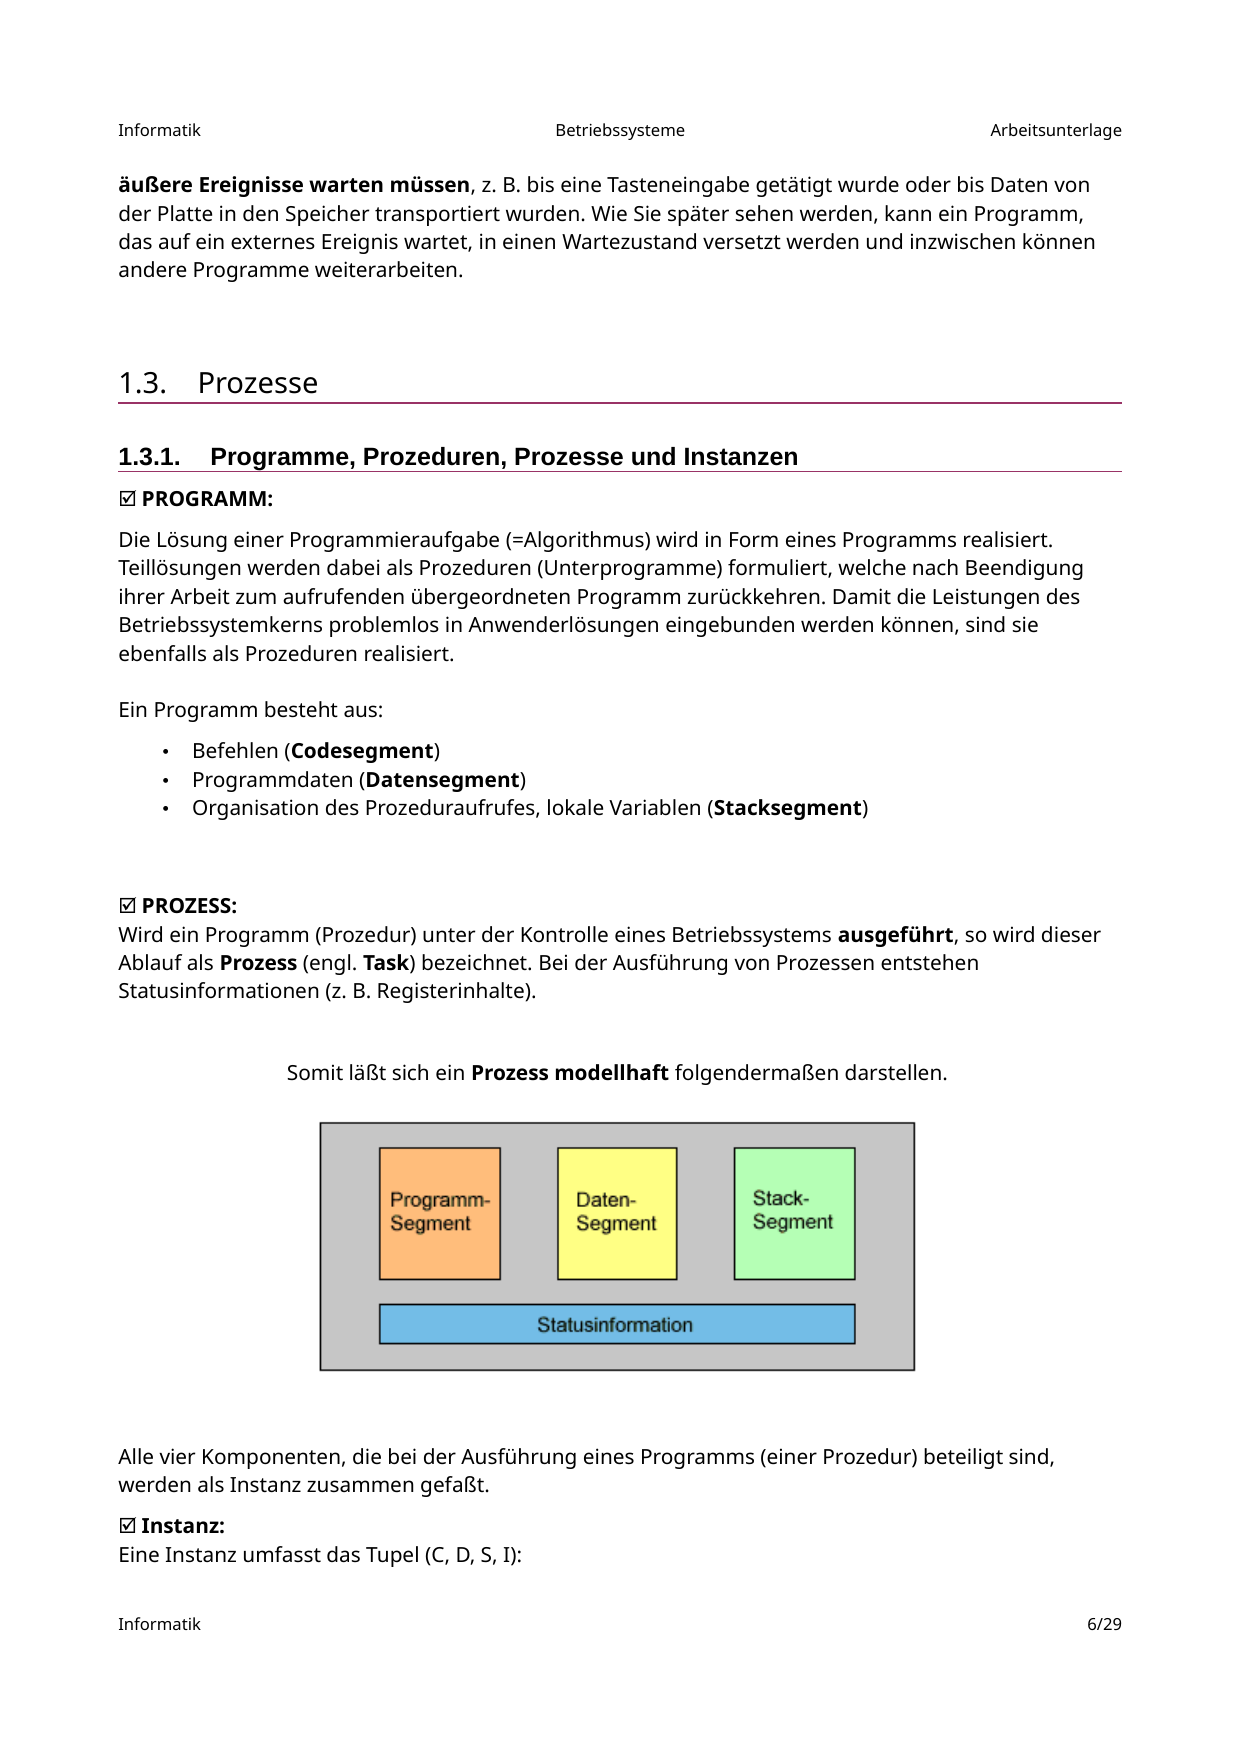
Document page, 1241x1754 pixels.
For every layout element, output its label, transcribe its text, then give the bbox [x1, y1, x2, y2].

list PROZESS: [118, 891, 1122, 920]
subtitle Programme, Prozeduren, Prozesse und Instanzen [118, 442, 1122, 471]
list PROGRAMM: [118, 484, 1122, 512]
text Die Lösung einer Programmieraufgabe (=Algorithmus) wird in Form eines Programms realisiert. Teillösungen werden dabei als Prozeduren (Unterprogramme) formuliert, welche nach Beendigung ihrer Arbeit zum aufrufenden übergeordneten Programm zurückkehren. Damit die Leistungen des Betriebssystemkerns problemlos in Anwenderlösungen eingebunden werden können, sind sie ebenfalls als Prozeduren realisiert. Ein Programm besteht aus: [118, 525, 1122, 724]
list Instanz: [118, 1511, 1122, 1540]
picture [284, 1099, 956, 1401]
text äußere Ereignisse warten müssen, z. B. bis eine Tasteneingabe getätigt wurde oder bis Daten von der Platte in den Speicher transportiert wurden. Wie Sie später sehen werden, kann ein Programm, das auf ein externes Ereignis wartet, in einen Wartezustand versetzt werden und inzwischen können andere Programme weiterarbeiten. [118, 170, 1122, 284]
subtitle Prozesse [118, 362, 1122, 402]
list Programmdaten (Datensegment) [162, 765, 1122, 793]
list Organisation des Prozeduraufrufes, lokale Variablen (Stacksegment) [162, 793, 1122, 822]
text Eine Instanz umfasst das Tupel (C, D, S, I): [118, 1540, 1122, 1568]
text Wird ein Programm (Prozedur) unter der Kontrolle eines Betriebssystems ausgeführt, so wird dieser Ablauf als Prozess (engl. Task) bezeichnet. Bei der Ausführung von Prozessen entstehen Statusinformationen (z. B. Registerinhalte). [118, 920, 1122, 1005]
list Befehlen (Codesegment) [162, 737, 1122, 765]
text Somit läßt sich ein Prozess modellhaft folgendermaßen darstellen. [118, 1058, 1122, 1087]
text Alle vier Komponenten, die bei der Ausführung eines Programms (einer Prozedur) beteiligt sind, werden als Instanz zusammen gefaßt. [118, 1442, 1122, 1499]
